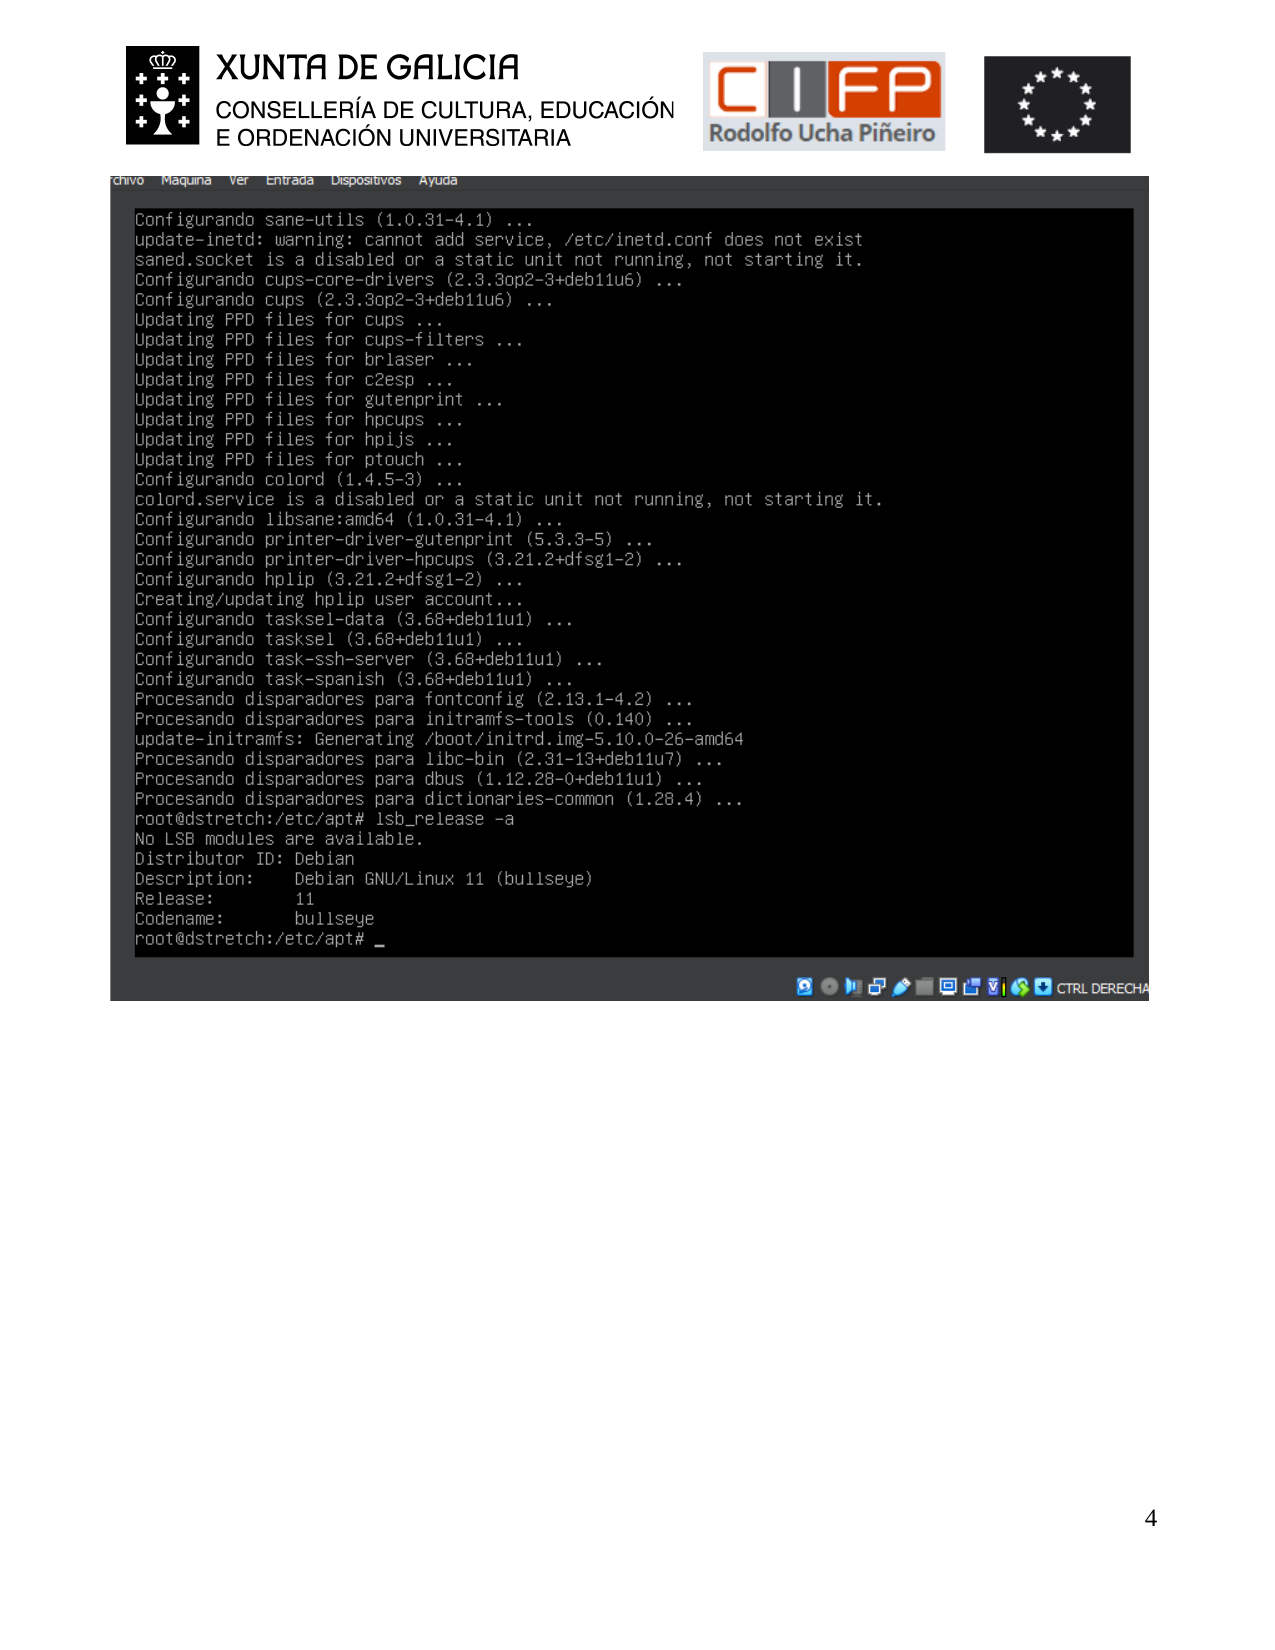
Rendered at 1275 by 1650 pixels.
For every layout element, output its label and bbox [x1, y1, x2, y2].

picture [703, 52, 946, 151]
picture [983, 55, 1134, 155]
picture [126, 46, 674, 146]
picture [110, 176, 1149, 1001]
